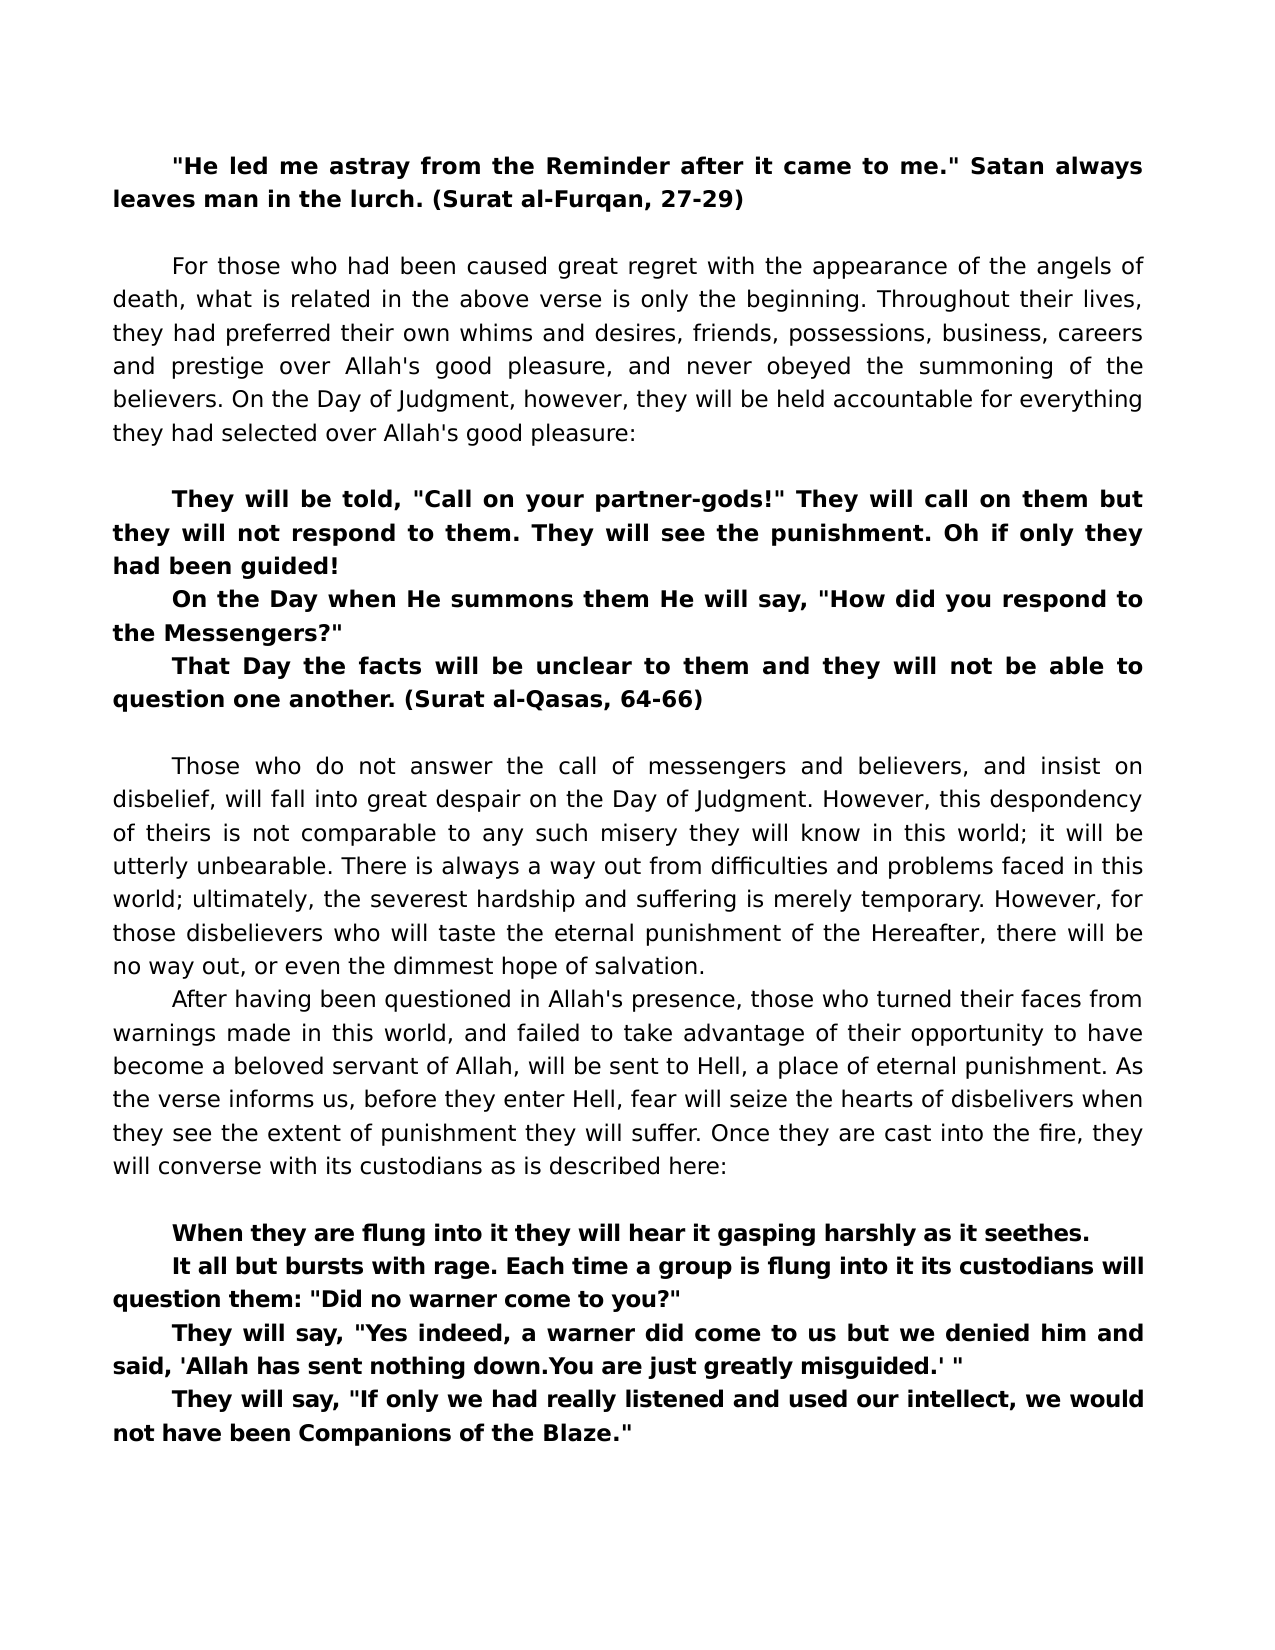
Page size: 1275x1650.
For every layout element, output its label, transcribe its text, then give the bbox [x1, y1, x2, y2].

text After having been questioned in Allah's presence, those who turned their faces from warnings made in this world, and failed to take advantage of their opportunity to have become a beloved servant of Allah, will be sent to Hell, a place of eternal punishment. As the verse informs us, before they enter Hell, fear will seize the hearts of disbelivers when they see the extent of punishment they will suffer. Once they are cast into the fire, they will converse with its custodians as is described here: [112, 981, 1145, 1181]
text When they are flung into it they will hear it gasping harshly as it seethes. [112, 1214, 1145, 1248]
text They will say, "Yes indeed, a warner did come to us but we denied him and said, 'Allah has sent nothing down.You are just greatly misguided.' " [112, 1314, 1145, 1381]
text They will be told, "Call on your partner-gods!" They will call on them but they will not respond to them. They will see the punishment. Oh if only they had been guided! [112, 481, 1145, 581]
text On the Day when He summons them He will say, "How did you respond to the Messengers?" [112, 581, 1145, 648]
text It all but bursts with rage. Each time a group is flung into it its custodians will question them: "Did no warner come to you?" [112, 1248, 1145, 1314]
text They will say, "If only we had really listened and used our intellect, we would not have been Companions of the Blaze." [112, 1381, 1145, 1448]
text For those who had been caused great regret with the appearance of the angels of death, what is related in the above verse is only the beginning. Throughout their lives, they had preferred their own whims and desires, friends, possessions, business, careers and prestige over Allah's good pleasure, and never obeyed the summoning of the believers. On the Day of Judgment, however, they will be held accountable for everything they had selected over Allah's good pleasure: [112, 248, 1145, 448]
text "He led me astray from the Reminder after it came to me." Satan always leaves man in the lurch. (Surat al-Furqan, 27-29) [112, 148, 1145, 214]
text That Day the facts will be unclear to them and they will not be able to question one another. (Surat al-Qasas, 64-66) [112, 648, 1145, 714]
text Those who do not answer the call of messengers and believers, and insist on disbelief, will fall into great despair on the Day of Judgment. However, this despondency of theirs is not comparable to any such misery they will know in this world; it will be utterly unbearable. There is always a way out from difficulties and problems faced in this world; ultimately, the severest hardship and suffering is merely temporary. However, for those disbelievers who will taste the eternal punishment of the Hereafter, there will be no way out, or even the dimmest hope of salvation. [112, 748, 1145, 981]
